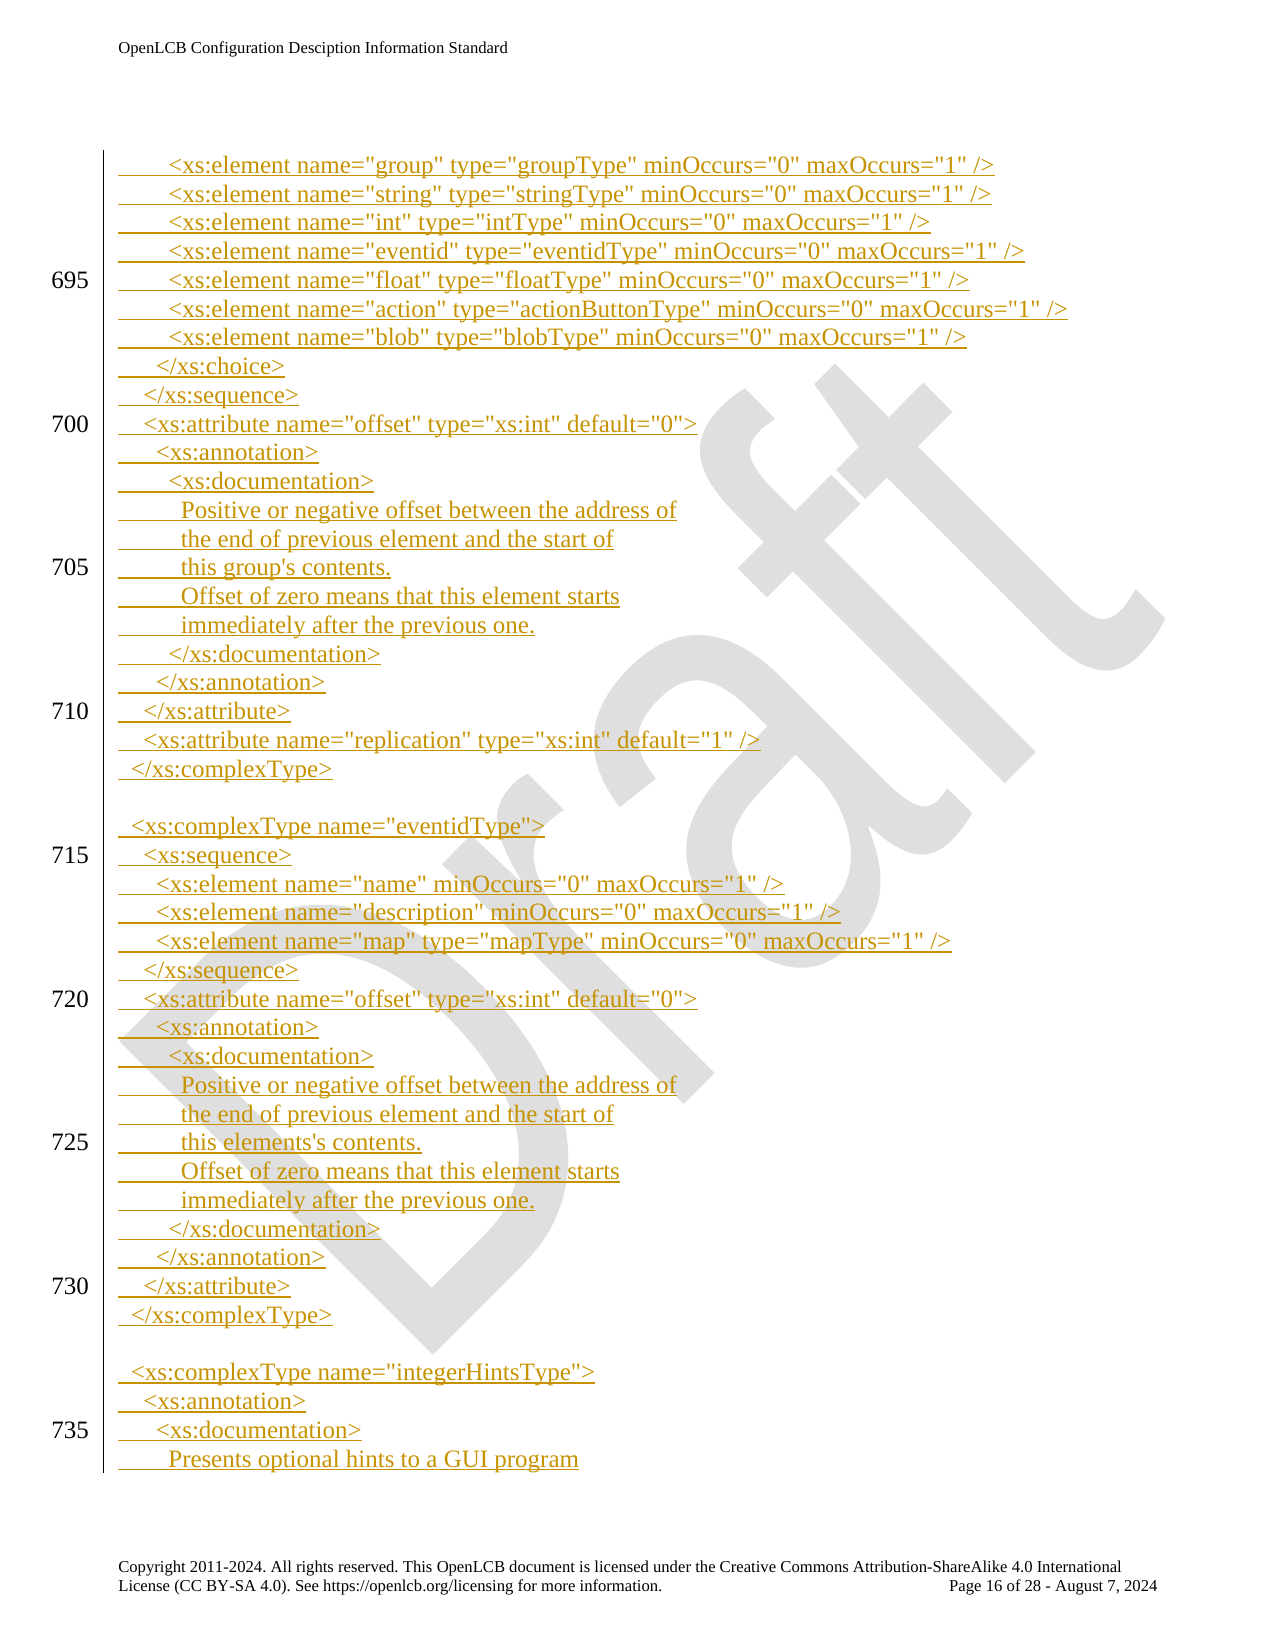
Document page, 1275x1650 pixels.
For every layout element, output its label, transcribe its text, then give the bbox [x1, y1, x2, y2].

text immediately after the previous one. [330, 1185, 514, 1210]
text [842, 495, 932, 524]
text </xs:complexType> [118, 754, 603, 782]
text [924, 639, 1085, 667]
text <xs:documentation> [118, 1041, 143, 1066]
text Positive or negative offset between the address of [118, 495, 744, 524]
text </xs:documentation> [543, 1214, 1157, 1242]
text </xs:attribute> [118, 1271, 377, 1300]
text Positive or negative offset between the address of [118, 1070, 172, 1095]
text Presents optional hints to a GUI program [118, 1444, 1157, 1472]
text </xs:annotation> [118, 667, 629, 696]
text [952, 667, 1157, 696]
text <xs:documentation> [187, 1041, 490, 1070]
text this elements's contents. [272, 1127, 518, 1156]
text [981, 696, 1157, 725]
text <xs:annotation> [508, 1012, 619, 1041]
text Offset of zero means that this element starts [301, 1156, 518, 1181]
text <xs:element name="name" minOccurs="0" maxOccurs="1" /> [738, 869, 849, 897]
text <xs:complexType name="integerHintsType"> [118, 1357, 1157, 1386]
text <xs:complexType name="eventidType"> [733, 811, 849, 840]
text <xs:annotation> [118, 1012, 147, 1037]
text [939, 466, 1157, 495]
text [772, 667, 916, 696]
text <xs:element name="name" minOccurs="0" maxOccurs="1" /> [880, 869, 1157, 897]
text </xs:documentation> [359, 1214, 501, 1242]
text Offset of zero means that this element starts [118, 1156, 258, 1181]
text <xs:attribute name="replication" type="xs:int" default="1" /> [118, 725, 595, 750]
text <xs:element name="description" minOccurs="0" maxOccurs="1" /> [549, 897, 717, 922]
text <xs:attribute name="offset" type="xs:int" default="0"> [118, 409, 718, 437]
text <xs:element name="map" type="mapType" minOccurs="0" maxOccurs="1" /> [406, 926, 522, 951]
text [866, 581, 1018, 610]
text this elements's contents. [118, 1127, 229, 1152]
text [387, 1242, 476, 1271]
text [874, 840, 1157, 869]
text [968, 495, 1157, 524]
text this elements's contents. [566, 1127, 1157, 1156]
text [871, 479, 903, 495]
text [1025, 552, 1157, 581]
text <xs:annotation> [118, 1386, 1157, 1415]
text <xs:attribute name="replication" type="xs:int" default="1" /> [830, 725, 974, 754]
text [518, 1242, 1157, 1271]
text <xs:attribute name="offset" type="xs:int" default="0"> [221, 984, 437, 1009]
text <xs:element name="action" type="actionButtonType" minOccurs="0" maxOccurs="1" /> [118, 294, 1157, 322]
text <xs:element name="map" type="mapType" minOccurs="0" maxOccurs="1" /> [841, 926, 1157, 955]
text <xs:element name="description" minOccurs="0" maxOccurs="1" /> [118, 897, 500, 922]
text </xs:sequence> [118, 955, 204, 980]
text <xs:element name="eventid" type="eventidType" minOccurs="0" maxOccurs="1" /> [118, 236, 1157, 265]
text <xs:element name="map" type="mapType" minOccurs="0" maxOccurs="1" /> [571, 926, 750, 951]
text <xs:documentation> [118, 1415, 1157, 1444]
text <xs:element name="int" type="intType" minOccurs="0" maxOccurs="1" /> [118, 207, 1157, 236]
text </xs:complexType> [118, 1300, 406, 1329]
text [756, 409, 850, 437]
text [859, 754, 1002, 782]
text <xs:element name="name" minOccurs="0" maxOccurs="1" /> [118, 869, 471, 894]
text [929, 409, 1157, 437]
text Positive or negative offset between the address of [215, 1070, 504, 1095]
text [895, 610, 1047, 639]
text </xs:sequence> [450, 955, 562, 984]
text <xs:element name="group" type="groupType" minOccurs="0" maxOccurs="1" /> [118, 150, 1157, 179]
text Offset of zero means that this element starts [118, 581, 830, 610]
text the end of previous element and the start of [559, 1099, 1157, 1127]
text <xs:complexType name="eventidType"> [118, 811, 499, 836]
text <xs:element name="string" type="stringType" minOccurs="0" maxOccurs="1" /> [118, 179, 1157, 207]
text [664, 681, 733, 696]
text [801, 696, 945, 725]
text Positive or negative offset between the address of [546, 1070, 673, 1095]
text <xs:annotation> [655, 1012, 1157, 1041]
text [416, 1271, 447, 1287]
text <xs:element name="description" minOccurs="0" maxOccurs="1" /> [868, 897, 1157, 926]
text <xs:annotation> [118, 437, 702, 466]
text <xs:attribute name="replication" type="xs:int" default="1" /> [639, 725, 766, 750]
text <xs:annotation> [189, 1012, 468, 1041]
text <xs:documentation> [684, 1041, 1157, 1070]
text <xs:element name="float" type="floatType" minOccurs="0" maxOccurs="1" /> [118, 265, 1157, 294]
text [853, 380, 1157, 409]
text <xs:attribute name="offset" type="xs:int" default="0"> [118, 984, 175, 1009]
text </xs:choice> [118, 351, 1157, 380]
text <xs:element name="map" type="mapType" minOccurs="0" maxOccurs="1" /> [118, 926, 242, 951]
text <xs:element name="description" minOccurs="0" maxOccurs="1" /> [758, 897, 837, 919]
text <xs:sequence> [118, 840, 464, 869]
text [750, 437, 858, 466]
text [1007, 754, 1157, 782]
text [489, 1271, 1157, 1300]
text [642, 754, 739, 782]
text [771, 755, 821, 782]
text the end of previous element and the start of [118, 524, 762, 552]
text <xs:attribute name="offset" type="xs:int" default="0"> [627, 984, 1157, 1012]
text <xs:complexType name="eventidType"> [537, 811, 695, 840]
text the end of previous element and the start of [118, 1099, 201, 1124]
text [1054, 581, 1157, 610]
text </xs:sequence> [598, 955, 1157, 984]
text [1126, 639, 1157, 667]
text </xs:documentation> [118, 639, 670, 667]
text [732, 840, 850, 869]
text immediately after the previous one. [118, 1185, 287, 1210]
text </xs:attribute> [118, 696, 606, 725]
text <xs:attribute name="replication" type="xs:int" default="1" /> [1010, 725, 1157, 754]
text [825, 524, 960, 552]
text [534, 840, 688, 869]
text </xs:sequence> [247, 955, 406, 984]
text [460, 1300, 1157, 1329]
text <xs:attribute name="offset" type="xs:int" default="0"> [482, 984, 587, 1009]
text immediately after the previous one. [118, 610, 859, 639]
text [997, 524, 1157, 552]
text [478, 840, 514, 869]
text <xs:documentation> [529, 1041, 648, 1070]
text Positive or negative offset between the address of [690, 1070, 1157, 1099]
text <xs:element name="name" minOccurs="0" maxOccurs="1" /> [536, 869, 697, 894]
text [919, 437, 1157, 466]
text [642, 696, 765, 725]
text immediately after the previous one. [558, 1185, 1157, 1214]
text </xs:annotation> [118, 1242, 348, 1271]
text <xs:element name="blob" type="blobType" minOccurs="0" maxOccurs="1" /> [118, 322, 1157, 351]
text <xs:complexType name="eventidType"> [954, 811, 1157, 840]
text this group's contents. [118, 552, 752, 581]
text [837, 552, 989, 581]
text [755, 466, 860, 495]
text </xs:sequence> [118, 380, 831, 409]
text [727, 639, 887, 667]
text the end of previous element and the start of [244, 1099, 514, 1124]
text Offset of zero means that this element starts [567, 1156, 1157, 1185]
text <xs:documentation> [118, 466, 718, 495]
text </xs:documentation> [118, 1214, 316, 1239]
